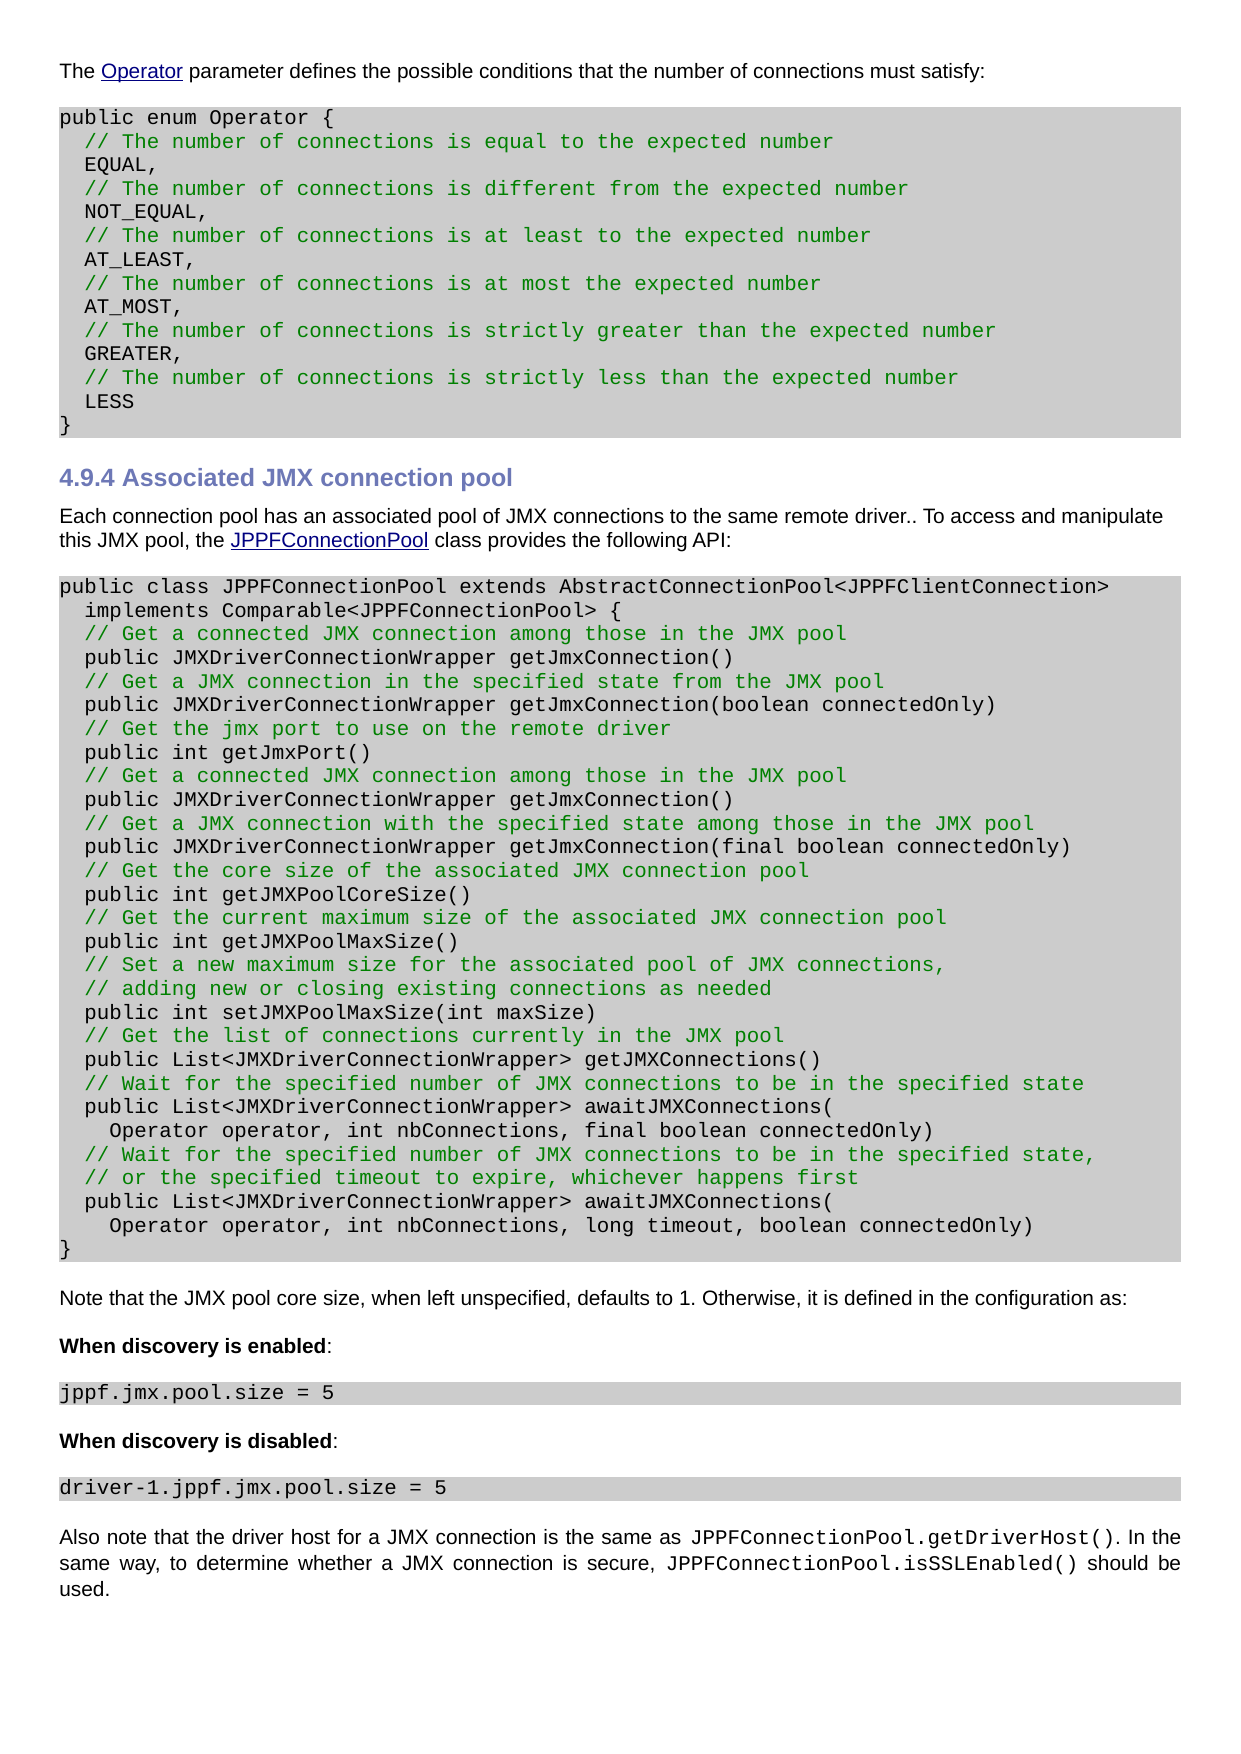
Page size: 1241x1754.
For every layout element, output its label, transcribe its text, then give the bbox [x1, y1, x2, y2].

text NOT_EQUAL, [59, 202, 1181, 225]
text // The number of connections is equal to the expected number [59, 131, 1181, 154]
text } [59, 414, 1181, 438]
text // Get the list of connections currently in the JMX pool [59, 1025, 1181, 1049]
text driver-1.jppf.jmx.pool.size = 5 [59, 1477, 1181, 1501]
text Operator operator, int nbConnections, long timeout, boolean connectedOnly) [59, 1214, 1181, 1238]
text // Get the core size of the associated JMX connection pool [59, 860, 1181, 883]
text // or the specified timeout to expire, whichever happens first [59, 1167, 1181, 1191]
text jppf.jmx.pool.size = 5 [59, 1382, 1181, 1405]
text public List<JMXDriverConnectionWrapper> awaitJMXConnections( [59, 1191, 1181, 1214]
text public JMXDriverConnectionWrapper getJmxConnection(final boolean connectedOnly) [59, 836, 1181, 860]
text public List<JMXDriverConnectionWrapper> awaitJMXConnections( [59, 1096, 1181, 1120]
text // The number of connections is strictly less than the expected number [59, 367, 1181, 391]
text Also note that the driver host for a JMX connection is the same as JPPFConnectionPool.getDriverHost(). In the same way, to determine whether a JMX connection is secure, JPPFConnectionPool.isSSLEnabled() should be used. [59, 1525, 1181, 1600]
text public JMXDriverConnectionWrapper getJmxConnection() [59, 789, 1181, 813]
text AT_MOST, [59, 296, 1181, 320]
text // The number of connections is different from the expected number [59, 178, 1181, 202]
text // The number of connections is at most the expected number [59, 272, 1181, 296]
text public JMXDriverConnectionWrapper getJmxConnection() [59, 647, 1181, 671]
text // Get a JMX connection in the specified state from the JMX pool [59, 671, 1181, 694]
text EQUAL, [59, 154, 1181, 178]
text // The number of connections is strictly greater than the expected number [59, 320, 1181, 343]
text public class JPPFConnectionPool extends AbstractConnectionPool<JPPFClientConnection> [59, 576, 1181, 600]
text // Get a JMX connection with the specified state among those in the JMX pool [59, 813, 1181, 836]
text LESS [59, 391, 1181, 414]
text public List<JMXDriverConnectionWrapper> getJMXConnections() [59, 1049, 1181, 1073]
text // Get the current maximum size of the associated JMX connection pool [59, 907, 1181, 931]
text Operator operator, int nbConnections, final boolean connectedOnly) [59, 1120, 1181, 1144]
text // Get a connected JMX connection among those in the JMX pool [59, 765, 1181, 789]
text // Wait for the specified number of JMX connections to be in the specified state [59, 1073, 1181, 1096]
text // adding new or closing existing connections as needed [59, 978, 1181, 1002]
text The Operator parameter defines the possible conditions that the number of connections must satisfy: [59, 59, 1181, 83]
text Each connection pool has an associated pool of JMX connections to the same remote driver.. To access and manipulate this JMX pool, the JPPFConnectionPool class provides the following API: [59, 504, 1181, 552]
text Note that the JMX pool core size, when left unspecified, defaults to 1. Otherwise, it is defined in the configuration as: [59, 1286, 1181, 1310]
text public int setJMXPoolMaxSize(int maxSize) [59, 1002, 1181, 1025]
text // Get the jmx port to use on the remote driver [59, 718, 1181, 742]
text GREATER, [59, 343, 1181, 367]
text // Get a connected JMX connection among those in the JMX pool [59, 623, 1181, 647]
text When discovery is enabled: [59, 1334, 1181, 1358]
text When discovery is disabled: [59, 1429, 1181, 1453]
text public int getJmxPort() [59, 742, 1181, 765]
text // The number of connections is at least to the expected number [59, 225, 1181, 249]
text // Wait for the specified number of JMX connections to be in the specified state, [59, 1144, 1181, 1167]
text } [59, 1238, 1181, 1262]
text public enum Operator { [59, 107, 1181, 131]
text public int getJMXPoolMaxSize() [59, 931, 1181, 954]
text public JMXDriverConnectionWrapper getJmxConnection(boolean connectedOnly) [59, 694, 1181, 718]
text public int getJMXPoolCoreSize() [59, 883, 1181, 907]
subtitle Associated JMX connection pool [59, 463, 1181, 492]
text implements Comparable<JPPFConnectionPool> { [59, 600, 1181, 623]
text // Set a new maximum size for the associated pool of JMX connections, [59, 954, 1181, 978]
text AT_LEAST, [59, 249, 1181, 272]
